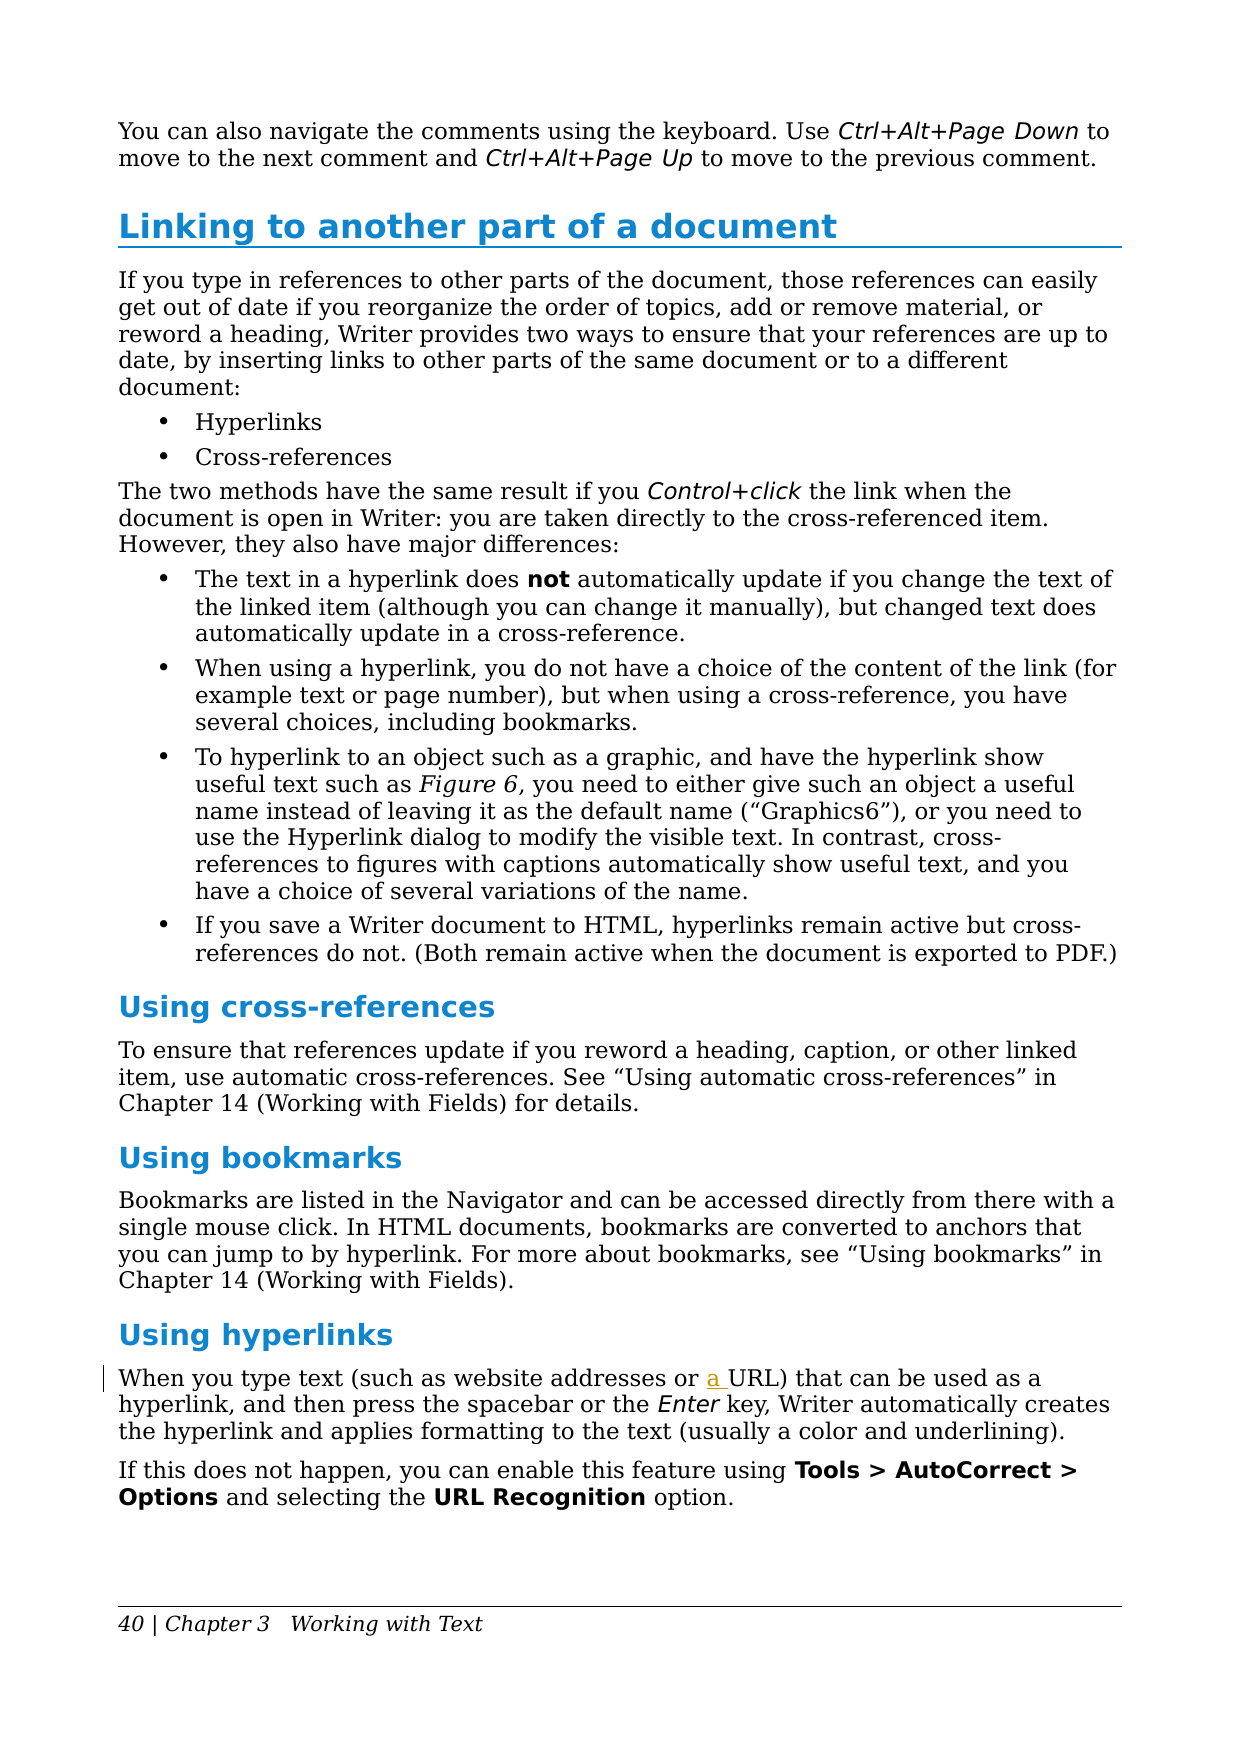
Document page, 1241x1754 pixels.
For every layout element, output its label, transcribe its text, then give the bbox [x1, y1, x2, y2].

subtitle Using cross-references [118, 991, 1122, 1025]
subtitle Using hyperlinks [118, 1319, 1122, 1353]
list When using a hyperlink, you do not have a choice of the content of the link (for example text or page number), but when using a cross-reference, you have several choices, including bookmarks. [156, 653, 1122, 736]
list Hyperlinks [156, 407, 1122, 436]
text When you type text (such as website addresses or a URL) that can be used as a hyperlink, and then press the spacebar or the Enter key, Writer automatically creates the hyperlink and applies formatting to the text (usually a color and underlining). [118, 1365, 1122, 1445]
text You can also navigate the comments using the keyboard. Use Ctrl+Alt+Page Down to move to the next comment and Ctrl+Alt+Page Up to move to the previous comment. [118, 118, 1122, 171]
list The two methods have the same result if you Control+click the link when the document is open in Writer: you are taken directly to the cross-referenced item. However, they also have major differences: [118, 478, 1122, 558]
subtitle Using bookmarks [118, 1141, 1122, 1175]
subtitle Linking to another part of a document [118, 208, 1122, 246]
list If you type in references to other parts of the document, those references can easily get out of date if you reorganize the order of topics, add or remove material, or reword a heading, Writer provides two ways to ensure that your references are up to date, by inserting links to other parts of the same document or to a different document: [118, 267, 1122, 401]
text Bookmarks are listed in the Navigator and can be accessed directly from there with a single mouse click. In HTML documents, bookmarks are converted to anchors that you can jump to by hyperlink. For more about bookmarks, see “Using bookmarks” in Chapter 14 (Working with Fields). [118, 1188, 1122, 1294]
list The text in a hyperlink does not automatically update if you change the text of the linked item (although you can change it manually), but changed text does automatically update in a cross-reference. [156, 564, 1122, 647]
text To ensure that references update if you reword a heading, caption, or other linked item, use automatic cross-references. See “Using automatic cross-references” in Chapter 14 (Working with Fields) for details. [118, 1037, 1122, 1117]
list To hyperlink to an object such as a graphic, and have the hyperlink show useful text such as Figure 6, you need to either give such an object a useful name instead of leaving it as the default name (“Graphics6”), or you need to use the Hyperlink dialog to modify the visible text. In contrast, cross-references to figures with captions automatically show useful text, and you have a choice of several variations of the name. [156, 742, 1122, 904]
list If you save a Writer document to HTML, hyperlinks remain active but cross-references do not. (Both remain active when the document is exported to PDF.) [156, 911, 1122, 967]
text If this does not happen, you can enable this feature using Tools > AutoCorrect > Options and selecting the URL Recognition option. [118, 1457, 1122, 1511]
list Cross-references [156, 443, 1122, 472]
